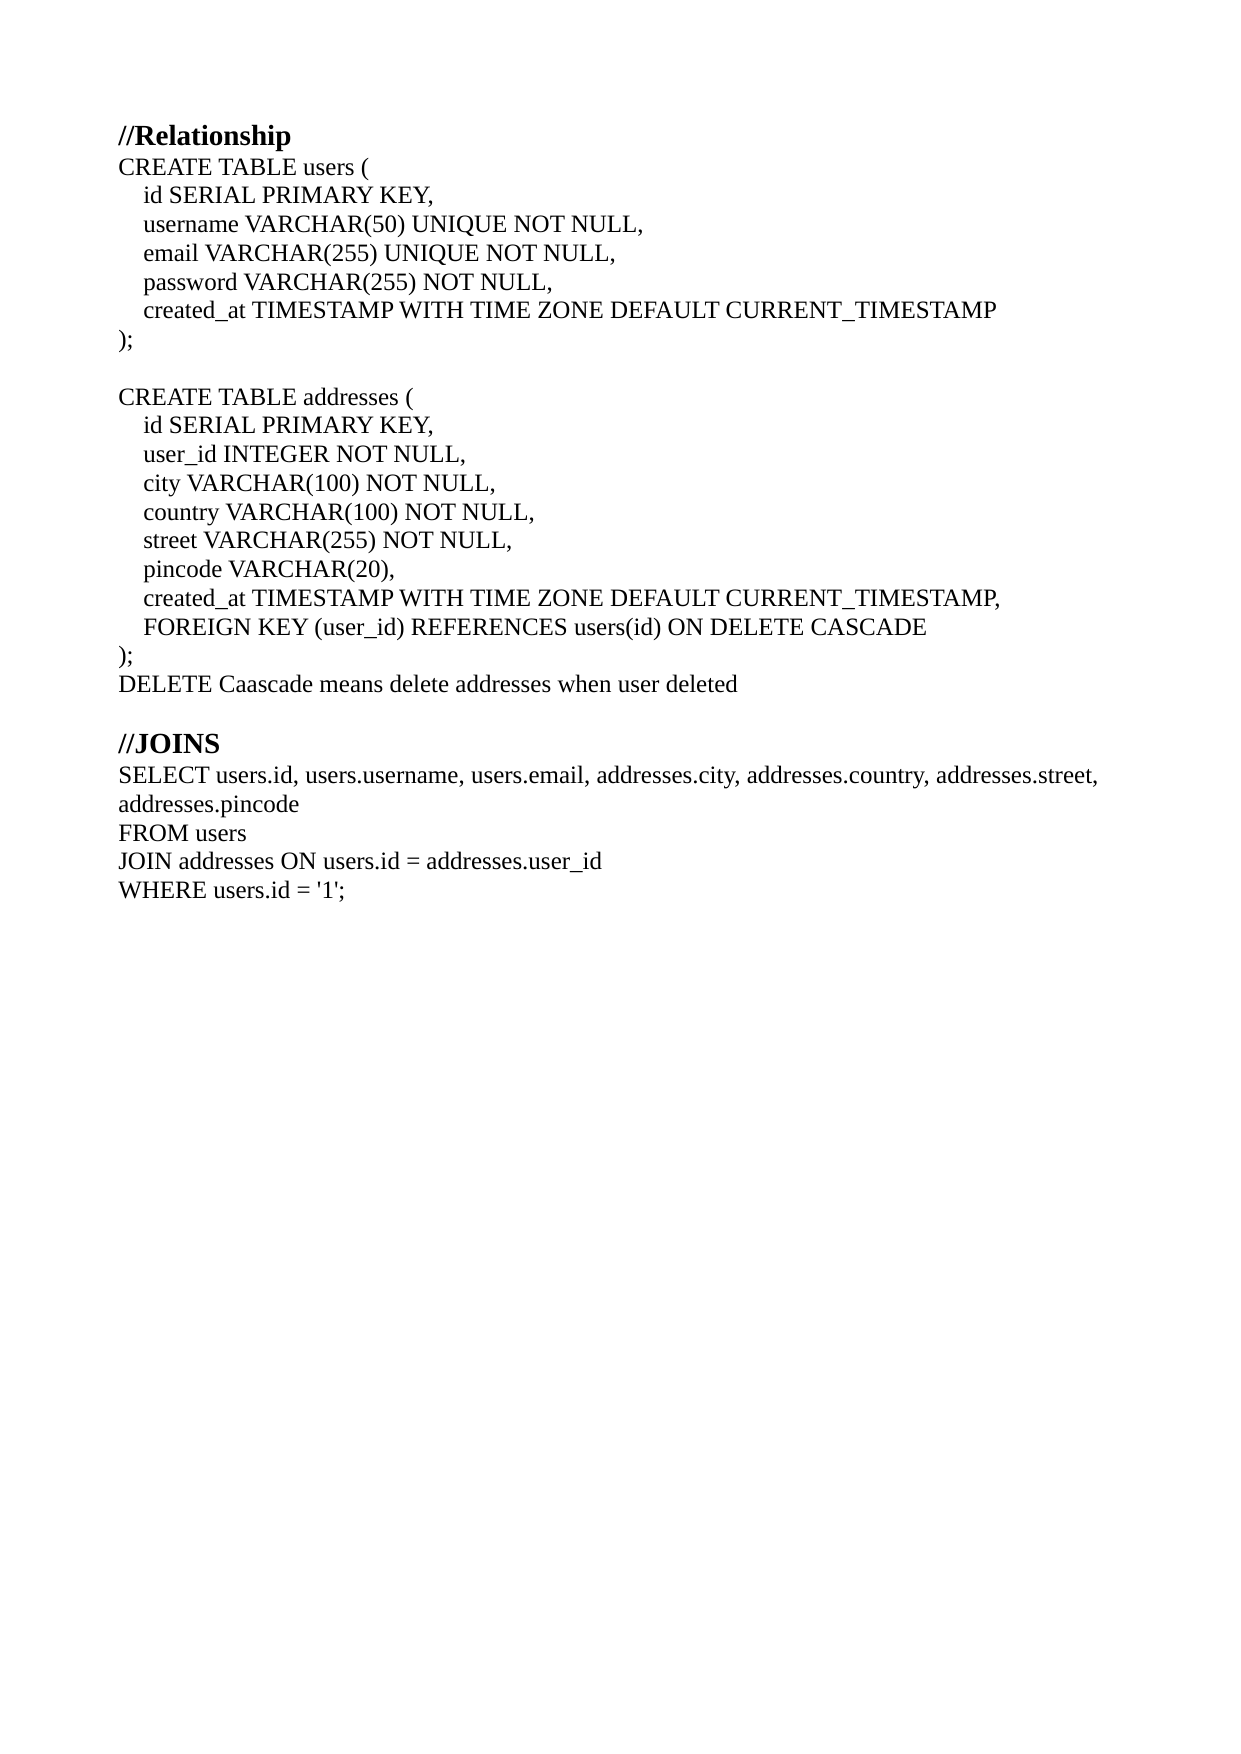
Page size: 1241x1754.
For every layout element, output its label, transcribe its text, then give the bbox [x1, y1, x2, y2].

text ); [118, 324, 1122, 353]
text SELECT users.id, users.username, users.email, addresses.city, addresses.country, addresses.street, addresses.pincode [118, 760, 1122, 818]
text id SERIAL PRIMARY KEY, [118, 180, 1122, 209]
text //JOINS [118, 727, 1122, 760]
text created_at TIMESTAMP WITH TIME ZONE DEFAULT CURRENT_TIMESTAMP, [118, 583, 1122, 612]
text pincode VARCHAR(20), [118, 554, 1122, 583]
text city VARCHAR(100) NOT NULL, [118, 468, 1122, 497]
text CREATE TABLE addresses ( [118, 382, 1122, 410]
text ); [118, 640, 1122, 669]
text country VARCHAR(100) NOT NULL, [118, 497, 1122, 525]
text street VARCHAR(255) NOT NULL, [118, 525, 1122, 554]
text FOREIGN KEY (user_id) REFERENCES users(id) ON DELETE CASCADE [118, 612, 1122, 640]
text WHERE users.id = '1'; [118, 875, 1122, 904]
text DELETE Caascade means delete addresses when user deleted [118, 669, 1122, 698]
text id SERIAL PRIMARY KEY, [118, 410, 1122, 439]
text password VARCHAR(255) NOT NULL, [118, 267, 1122, 295]
text email VARCHAR(255) UNIQUE NOT NULL, [118, 238, 1122, 267]
text CREATE TABLE users ( [118, 152, 1122, 180]
text created_at TIMESTAMP WITH TIME ZONE DEFAULT CURRENT_TIMESTAMP [118, 295, 1122, 324]
text //Relationship [118, 118, 1122, 152]
text JOIN addresses ON users.id = addresses.user_id [118, 846, 1122, 875]
text username VARCHAR(50) UNIQUE NOT NULL, [118, 209, 1122, 238]
text user_id INTEGER NOT NULL, [118, 439, 1122, 468]
text FROM users [118, 818, 1122, 846]
